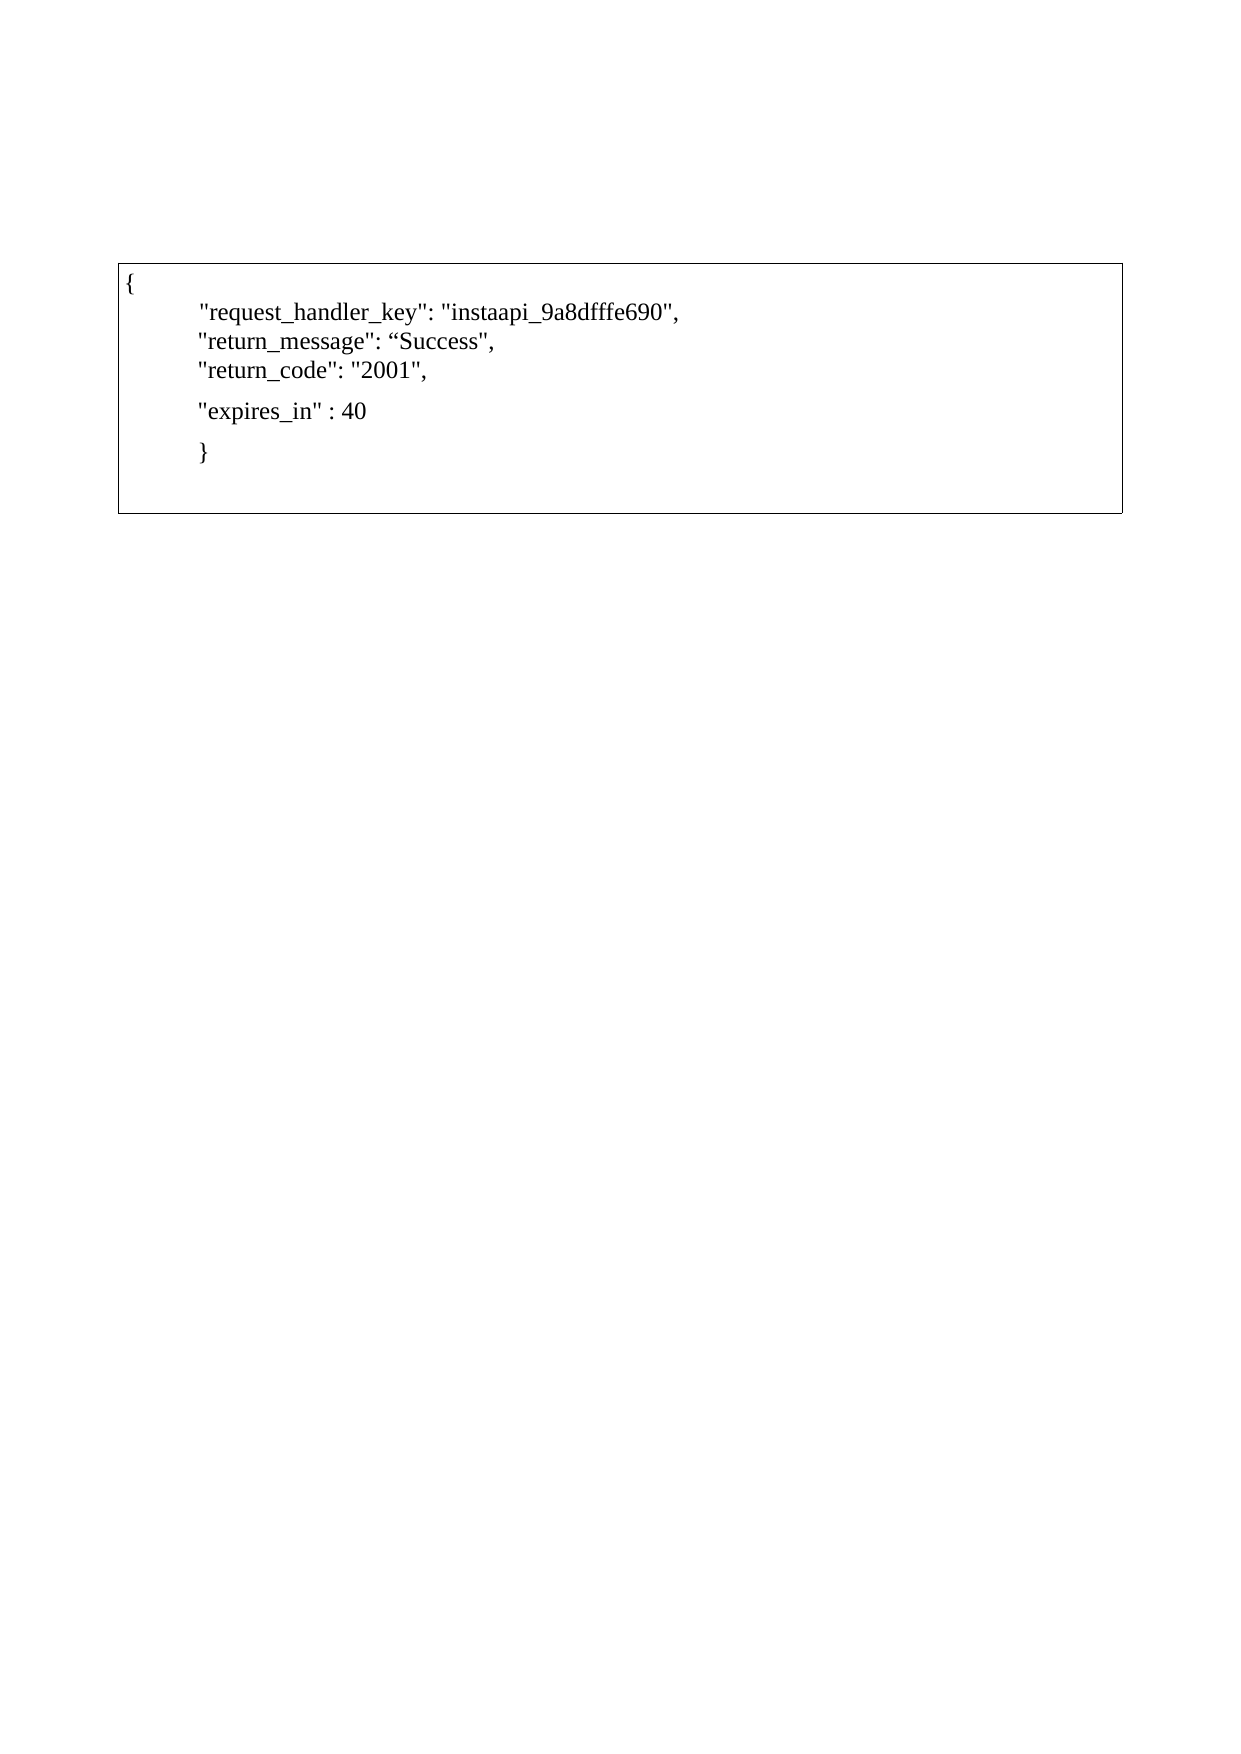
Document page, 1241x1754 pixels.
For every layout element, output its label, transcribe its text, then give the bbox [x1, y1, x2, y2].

table_cell { "request_handler_key": "instaapi_9a8dfffe690", "return_message": “Success", "return_code": "2001", "expires_in" : 40 } [119, 264, 1122, 513]
